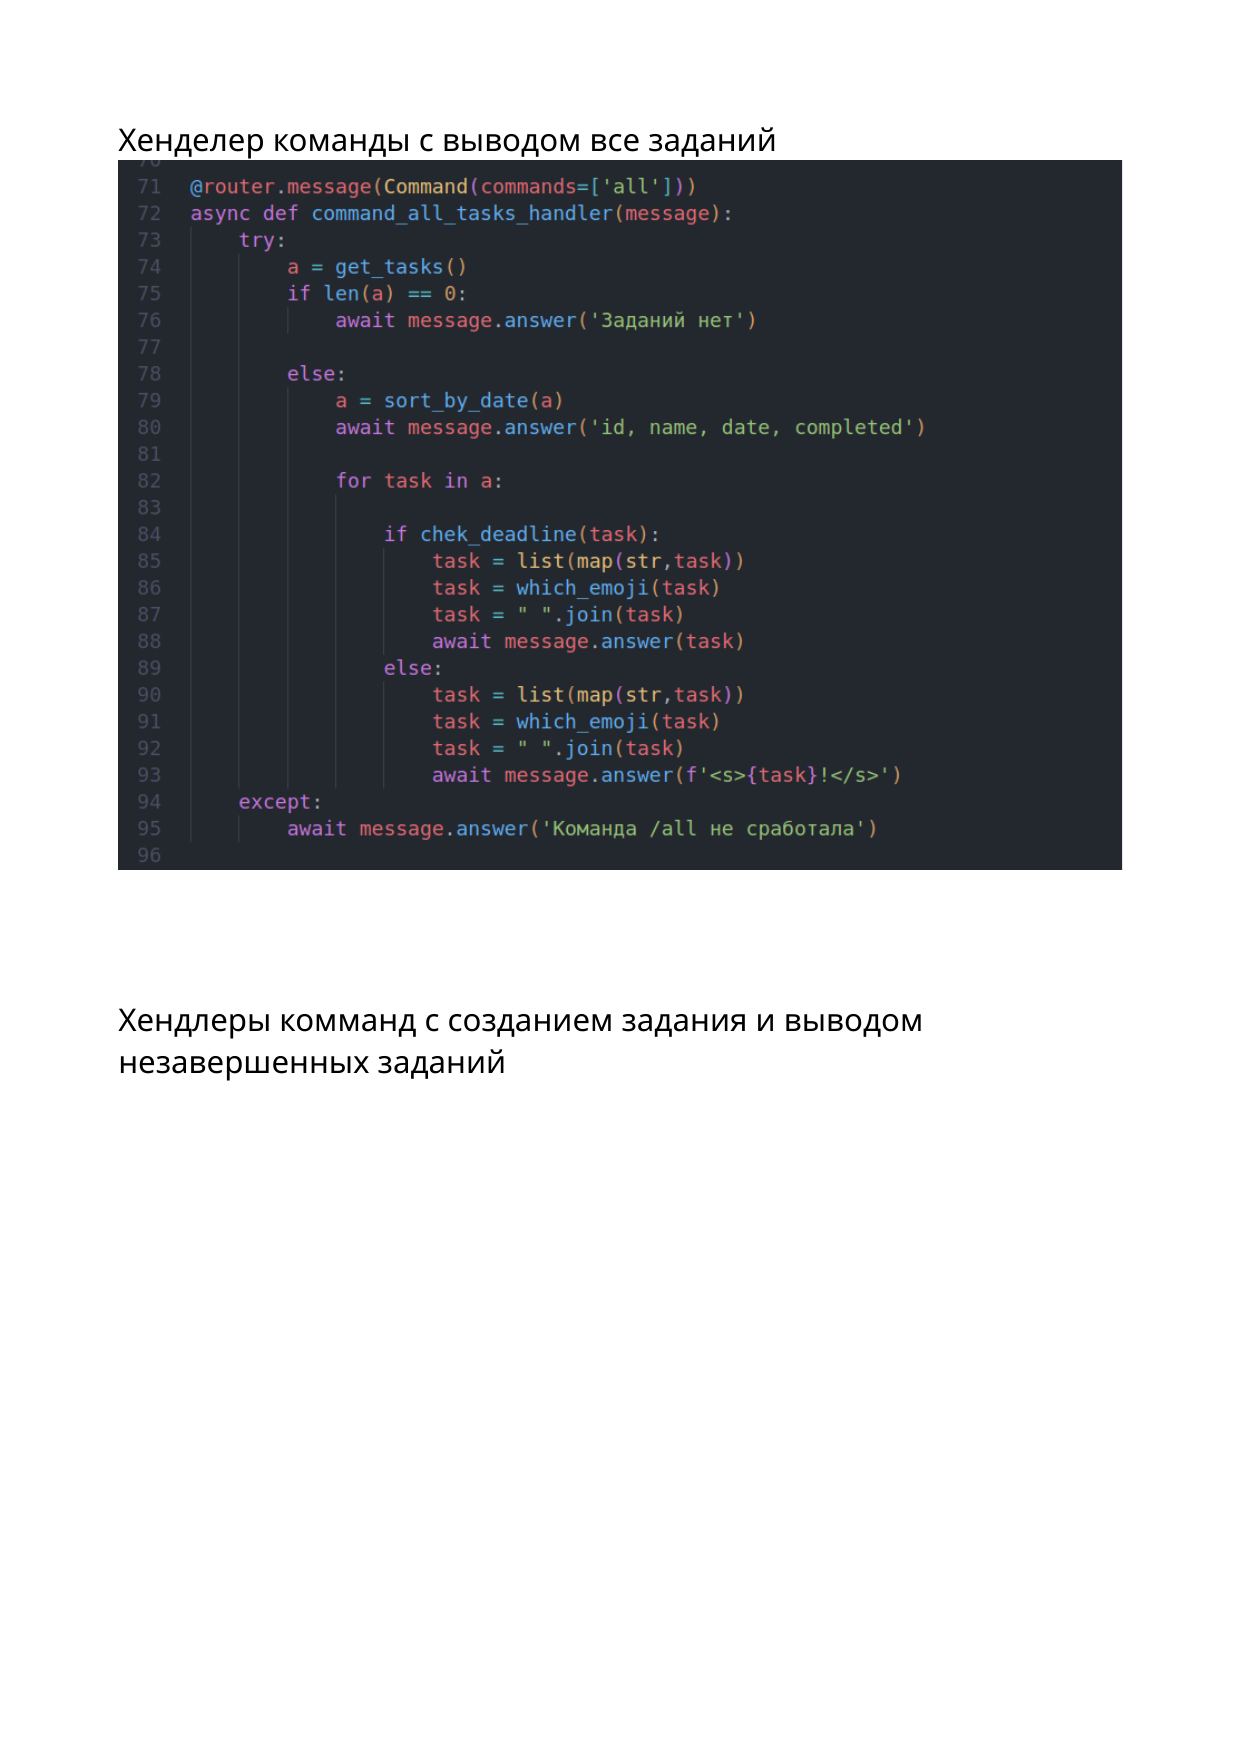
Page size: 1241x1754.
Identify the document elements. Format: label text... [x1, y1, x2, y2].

picture [118, 160, 1123, 870]
text Хендлеры комманд с созданием задания и выводом незавершенных заданий [118, 997, 1122, 1083]
text Хенделер команды с выводом все заданий [118, 118, 1122, 160]
